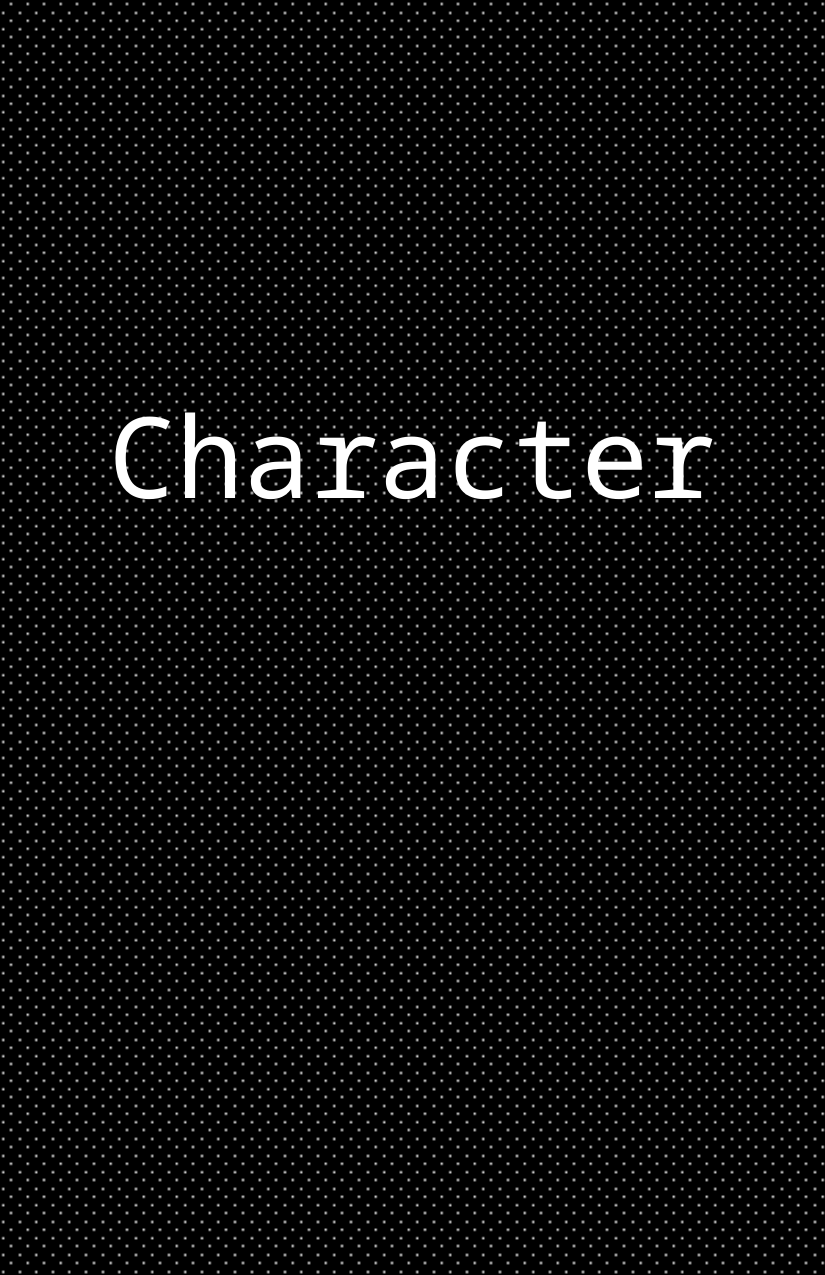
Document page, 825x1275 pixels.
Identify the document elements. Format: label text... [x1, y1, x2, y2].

subtitle Character [3, 303, 822, 606]
picture [0, 0, 825, 1275]
